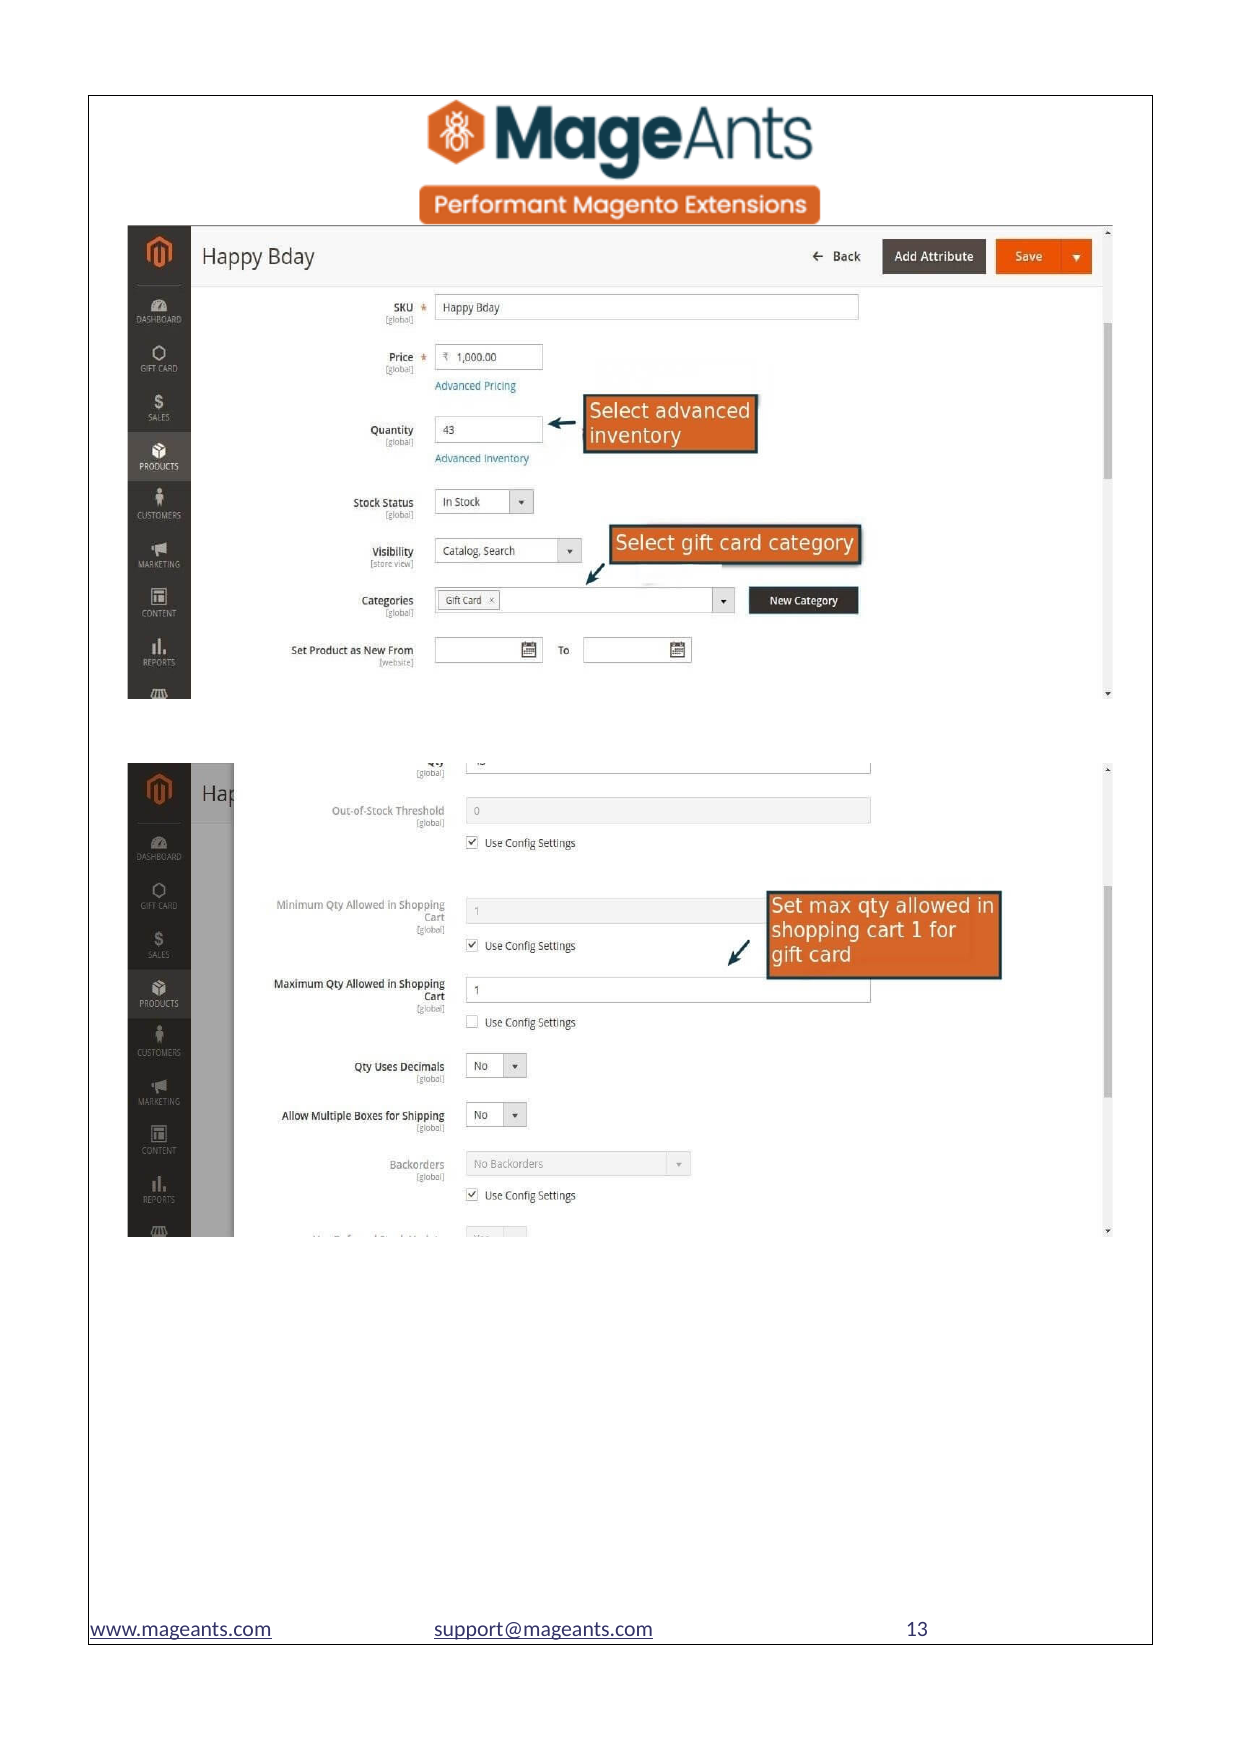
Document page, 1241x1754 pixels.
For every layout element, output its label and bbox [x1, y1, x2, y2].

picture [127, 763, 1113, 1237]
picture [127, 97, 1113, 699]
